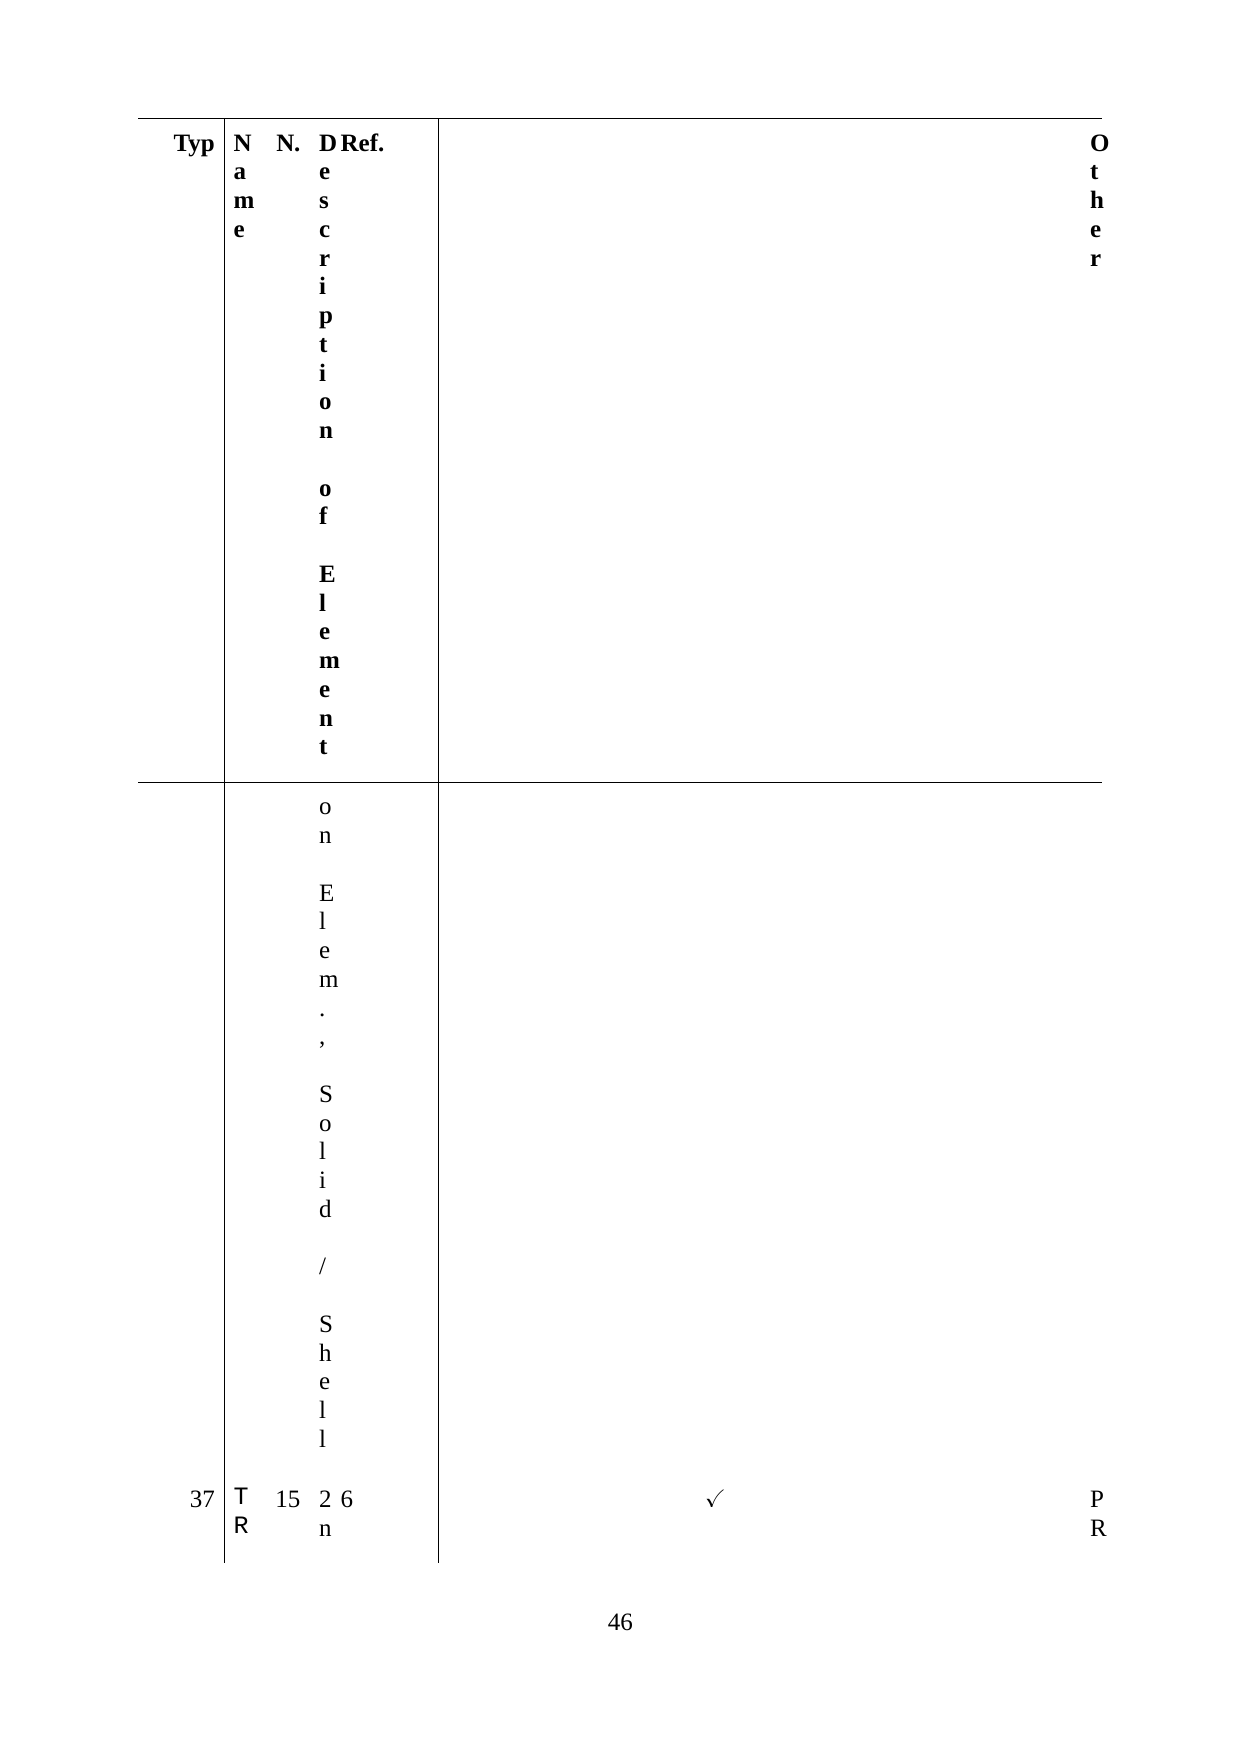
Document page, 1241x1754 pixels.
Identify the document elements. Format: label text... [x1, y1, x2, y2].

table_cell [952, 1475, 1081, 1563]
table_cell [567, 783, 695, 1474]
table_header N. [245, 119, 309, 782]
table_cell [824, 783, 952, 1474]
table_cell 2nd Order Hexahed. Transition Elem., Solid / Shell [310, 783, 331, 1474]
table_cell 6 [331, 783, 438, 1474]
table_cell [439, 783, 567, 1474]
table_header [824, 119, 952, 782]
table_cell TRS1 [225, 783, 245, 1474]
table_header Description of Element [310, 119, 331, 782]
table_header Typ [138, 119, 224, 782]
table_header [567, 119, 695, 782]
table_header Other [1081, 119, 1102, 782]
table_cell [824, 1475, 952, 1563]
table_header Ref. [331, 119, 438, 782]
table_cell ✓ [695, 1475, 823, 1563]
table_cell [952, 783, 1081, 1474]
table_header [952, 119, 1081, 782]
table_cell [567, 1475, 695, 1563]
table_cell PR [1081, 783, 1102, 1474]
table_cell 18 [245, 783, 309, 1474]
table_header [695, 119, 823, 782]
table_cell 6 [331, 1475, 438, 1563]
table_cell 15 [245, 1475, 309, 1563]
table_cell 2nd Order Hexahed. Transition Elem., Solid / Shell [310, 1475, 331, 1563]
table_cell TRS2 [225, 1475, 245, 1563]
table_cell [138, 783, 224, 1474]
table_cell PR [1081, 1475, 1102, 1563]
table_cell [695, 783, 823, 1474]
table_header Name [225, 119, 245, 782]
table_cell 37 [138, 1475, 224, 1563]
table_cell [439, 1475, 567, 1563]
table_cell PR [1095, 1521, 1101, 1528]
table_header [439, 119, 567, 782]
